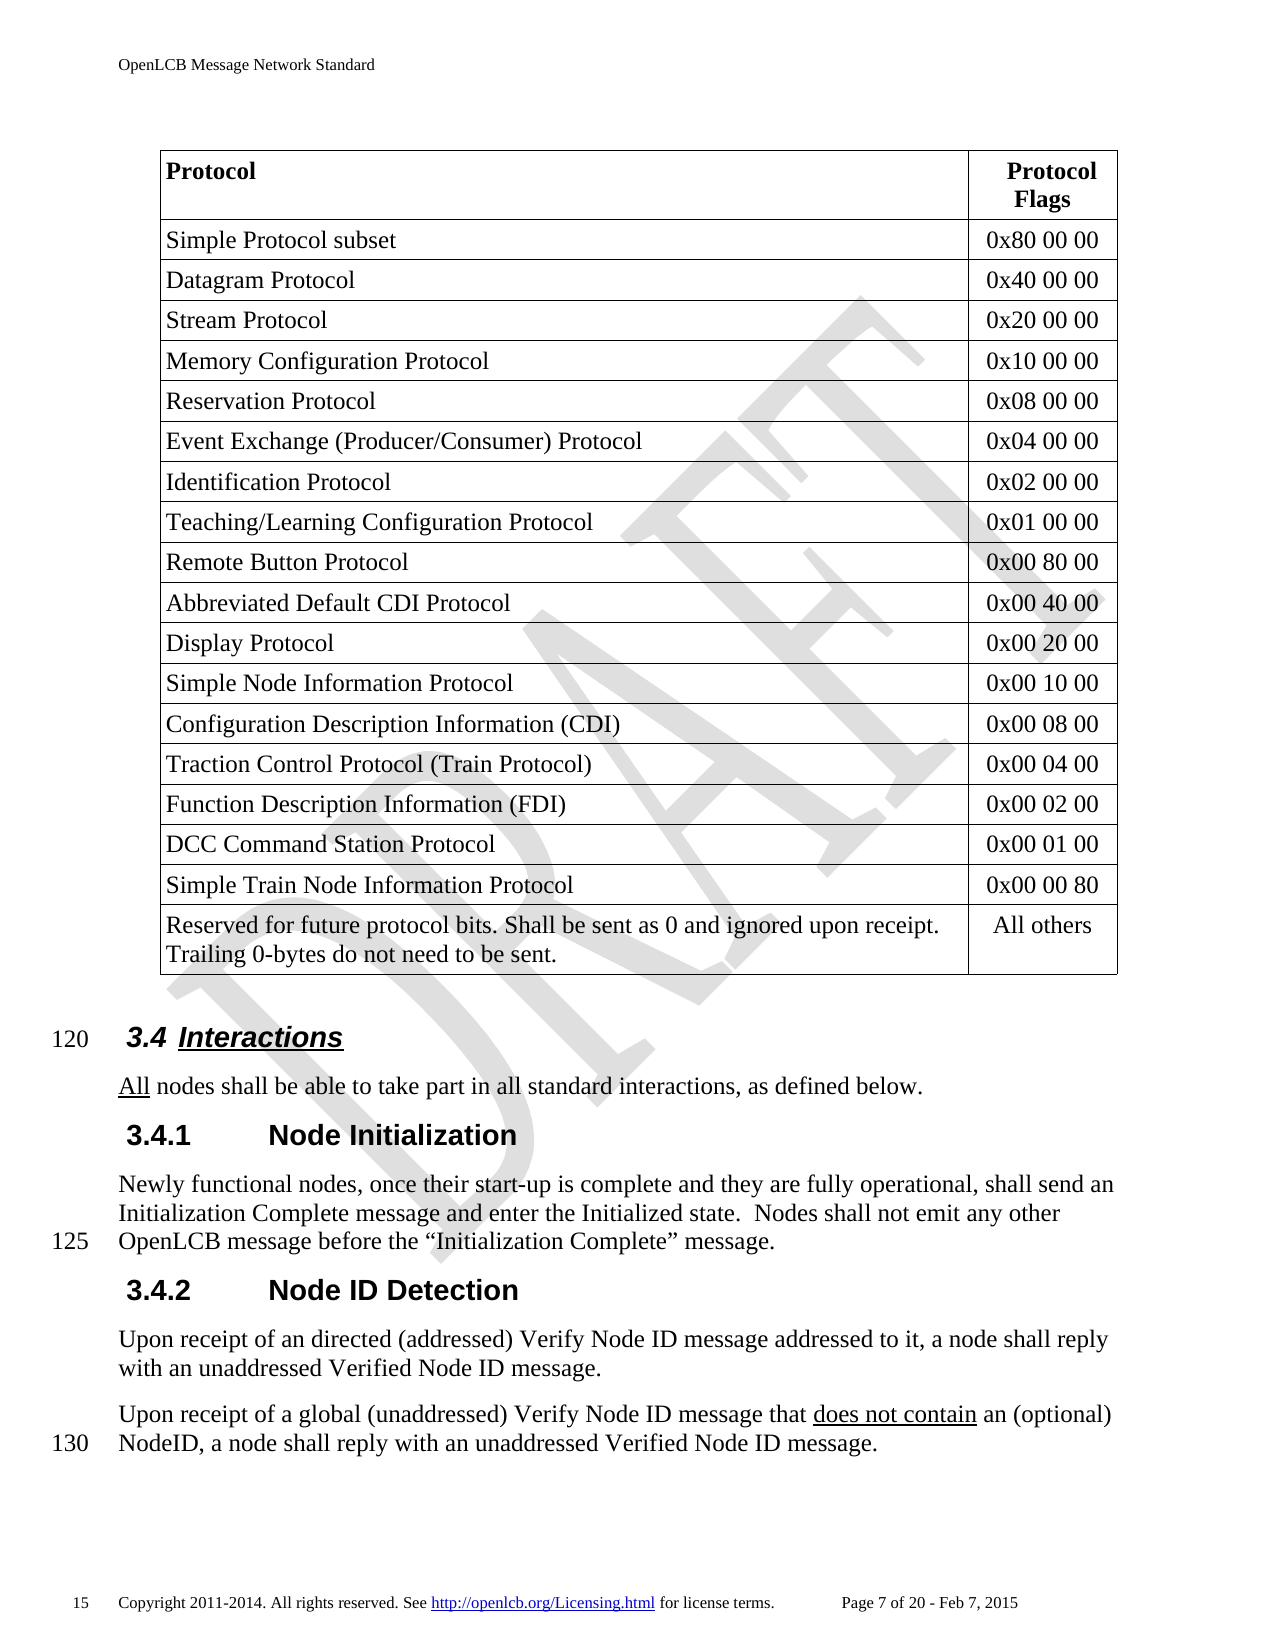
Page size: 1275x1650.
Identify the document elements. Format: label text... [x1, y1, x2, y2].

table_cell 0x08 00 00 [969, 381, 1117, 421]
subtitle Interactions [275, 1020, 461, 1053]
table_cell [885, 422, 968, 461]
table_cell Configuration Description Information (CDI) [684, 704, 862, 743]
subtitle Node Initialization [118, 1118, 363, 1151]
table_cell DCC Command Station Protocol [161, 825, 386, 864]
table_cell [775, 386, 841, 421]
table_cell Configuration Description Information (CDI) [593, 704, 685, 743]
table_cell Function Description Information (FDI) [498, 785, 655, 824]
table_cell 0x00 10 00 [969, 664, 1117, 703]
subtitle Node ID Detection [118, 1273, 1157, 1306]
table_cell Configuration Description Information (CDI) [161, 704, 600, 743]
table_cell [758, 462, 921, 501]
table_cell DCC Command Station Protocol [534, 825, 683, 864]
table_cell Reserved for future protocol bits. Shall be sent as 0 and ignored upon receipt. Trailing 0-bytes do not need to be sent. [224, 931, 382, 973]
text All nodes shall be able to take part in all standard interactions, as defined below. [606, 1071, 1157, 1100]
table_header Protocol Flags [969, 151, 1117, 219]
subtitle Node Initialization [373, 1118, 506, 1151]
table_header Protocol [161, 151, 968, 219]
table_cell Reservation Protocol [161, 381, 773, 421]
table_cell Traction Control Protocol (Train Protocol) [161, 744, 627, 783]
table_cell Function Description Information (FDI) [649, 785, 690, 809]
table_cell All others [969, 905, 1117, 973]
subtitle Node Initialization [532, 1118, 1157, 1151]
table_cell [769, 422, 881, 461]
text Newly functional nodes, once their start-up is complete and they are fully operational, shall send an Initialization Complete message and enter the Initialized state. Nodes shall not emit any other OpenLCB message before the “Initialization Complete” message. [451, 1169, 1157, 1255]
table_cell 0x04 00 00 [969, 422, 1117, 461]
table_cell Function Description Information (FDI) [379, 785, 493, 824]
table_cell 0x00 40 00 [969, 583, 1042, 622]
table_cell Stream Protocol [161, 301, 853, 340]
text Newly functional nodes, once their start-up is complete and they are fully operational, shall send an Initialization Complete message and enter the Initialized state. Nodes shall not emit any other OpenLCB message before the “Initialization Complete” message. [118, 1169, 442, 1255]
table_cell [826, 664, 968, 703]
table_cell Simple Train Node Information Protocol [553, 865, 711, 904]
table_cell Remote Button Protocol [161, 543, 701, 582]
table_cell Function Description Information (FDI) [803, 785, 968, 824]
table_cell 0x00 80 00 [1006, 543, 1117, 582]
table_cell [621, 744, 713, 783]
subtitle Interactions [585, 1020, 1157, 1053]
subtitle Interactions [476, 1020, 575, 1053]
table_cell [565, 623, 781, 662]
table_cell Identification Protocol [161, 462, 692, 501]
table_cell Function Description Information (FDI) [161, 785, 369, 824]
table_cell 0x02 00 00 [969, 462, 1117, 501]
text Upon receipt of a global (unaddressed) Verify Node ID message that does not contain an (optional) NodeID, a node shall reply with an unaddressed Verified Node ID message. [118, 1399, 1157, 1457]
table_cell Teaching/Learning Configuration Protocol [161, 502, 652, 542]
table_cell Reserved for future protocol bits. Shall be sent as 0 and ignored upon receipt. Trailing 0-bytes do not need to be sent. [568, 905, 968, 973]
text All nodes shall be able to take part in all standard interactions, as defined below. [118, 1071, 312, 1100]
table_cell [828, 341, 968, 380]
table_cell [565, 664, 627, 703]
table_cell 0x00 80 00 [969, 549, 1002, 582]
table_cell 0x20 00 00 [969, 301, 1117, 340]
table_cell DCC Command Station Protocol [843, 825, 968, 864]
subtitle Interactions [118, 1020, 265, 1053]
table_cell Memory Configuration Protocol [161, 341, 813, 380]
table_cell 0x00 20 00 [969, 623, 1046, 662]
text All nodes shall be able to take part in all standard interactions, as defined below. [326, 1071, 494, 1100]
table_cell [868, 301, 968, 340]
table_cell 0x80 00 00 [969, 220, 1117, 259]
table_cell [743, 744, 895, 783]
table_cell Simple Train Node Information Protocol [161, 865, 426, 904]
table_cell Datagram Protocol [161, 260, 968, 300]
table_cell [745, 583, 831, 622]
text Upon receipt of an directed (addressed) Verify Node ID message addressed to it, a node shall reply with an unaddressed Verified Node ID message. [118, 1324, 1157, 1382]
table_cell [811, 623, 968, 662]
table_cell Function Description Information (FDI) [691, 785, 801, 824]
table_cell Abbreviated Default CDI Protocol [161, 583, 741, 622]
table_cell [693, 463, 780, 501]
table_cell 0x00 00 80 [969, 865, 1117, 904]
table_cell 0x00 04 00 [969, 744, 1117, 783]
table_cell Simple Train Node Information Protocol [705, 865, 968, 904]
text All nodes shall be able to take part in all standard interactions, as defined below. [513, 1071, 597, 1100]
table_cell Simple Train Node Information Protocol [430, 865, 528, 904]
table_cell 0x00 02 00 [969, 785, 1117, 824]
table_cell [847, 583, 968, 622]
table_cell Simple Node Information Protocol [161, 664, 572, 703]
table_cell 0x00 01 00 [969, 825, 1117, 864]
table_cell Reserved for future protocol bits. Shall be sent as 0 and ignored upon receipt. Trailing 0-bytes do not need to be sent. [161, 905, 256, 973]
table_cell [678, 502, 962, 542]
table_cell DCC Command Station Protocol [390, 825, 523, 864]
table_cell [625, 664, 822, 703]
table_cell 0x40 00 00 [969, 260, 1117, 300]
table_cell Configuration Description Information (CDI) [866, 704, 968, 743]
table_cell Reserved for future protocol bits. Shall be sent as 0 and ignored upon receipt. Trailing 0-bytes do not need to be sent. [515, 929, 632, 973]
table_cell 0x10 00 00 [969, 341, 1117, 380]
table_cell 0x00 20 00 [1045, 623, 1117, 662]
table_cell [924, 744, 968, 783]
table_cell 0x00 40 00 [1046, 583, 1117, 622]
table_cell 0x00 08 00 [969, 704, 1117, 743]
table_cell Reserved for future protocol bits. Shall be sent as 0 and ignored upon receipt. Trailing 0-bytes do not need to be sent. [335, 905, 495, 973]
table_cell [844, 381, 968, 421]
table_cell Display Protocol [161, 623, 544, 662]
table_cell Event Exchange (Producer/Consumer) Protocol [161, 422, 778, 461]
table_cell DCC Command Station Protocol [682, 825, 829, 864]
table_cell Simple Protocol subset [161, 220, 968, 259]
table_cell [855, 328, 886, 340]
table_cell 0x01 00 00 [969, 502, 1117, 542]
table_cell [925, 462, 968, 501]
table_cell [705, 543, 968, 582]
